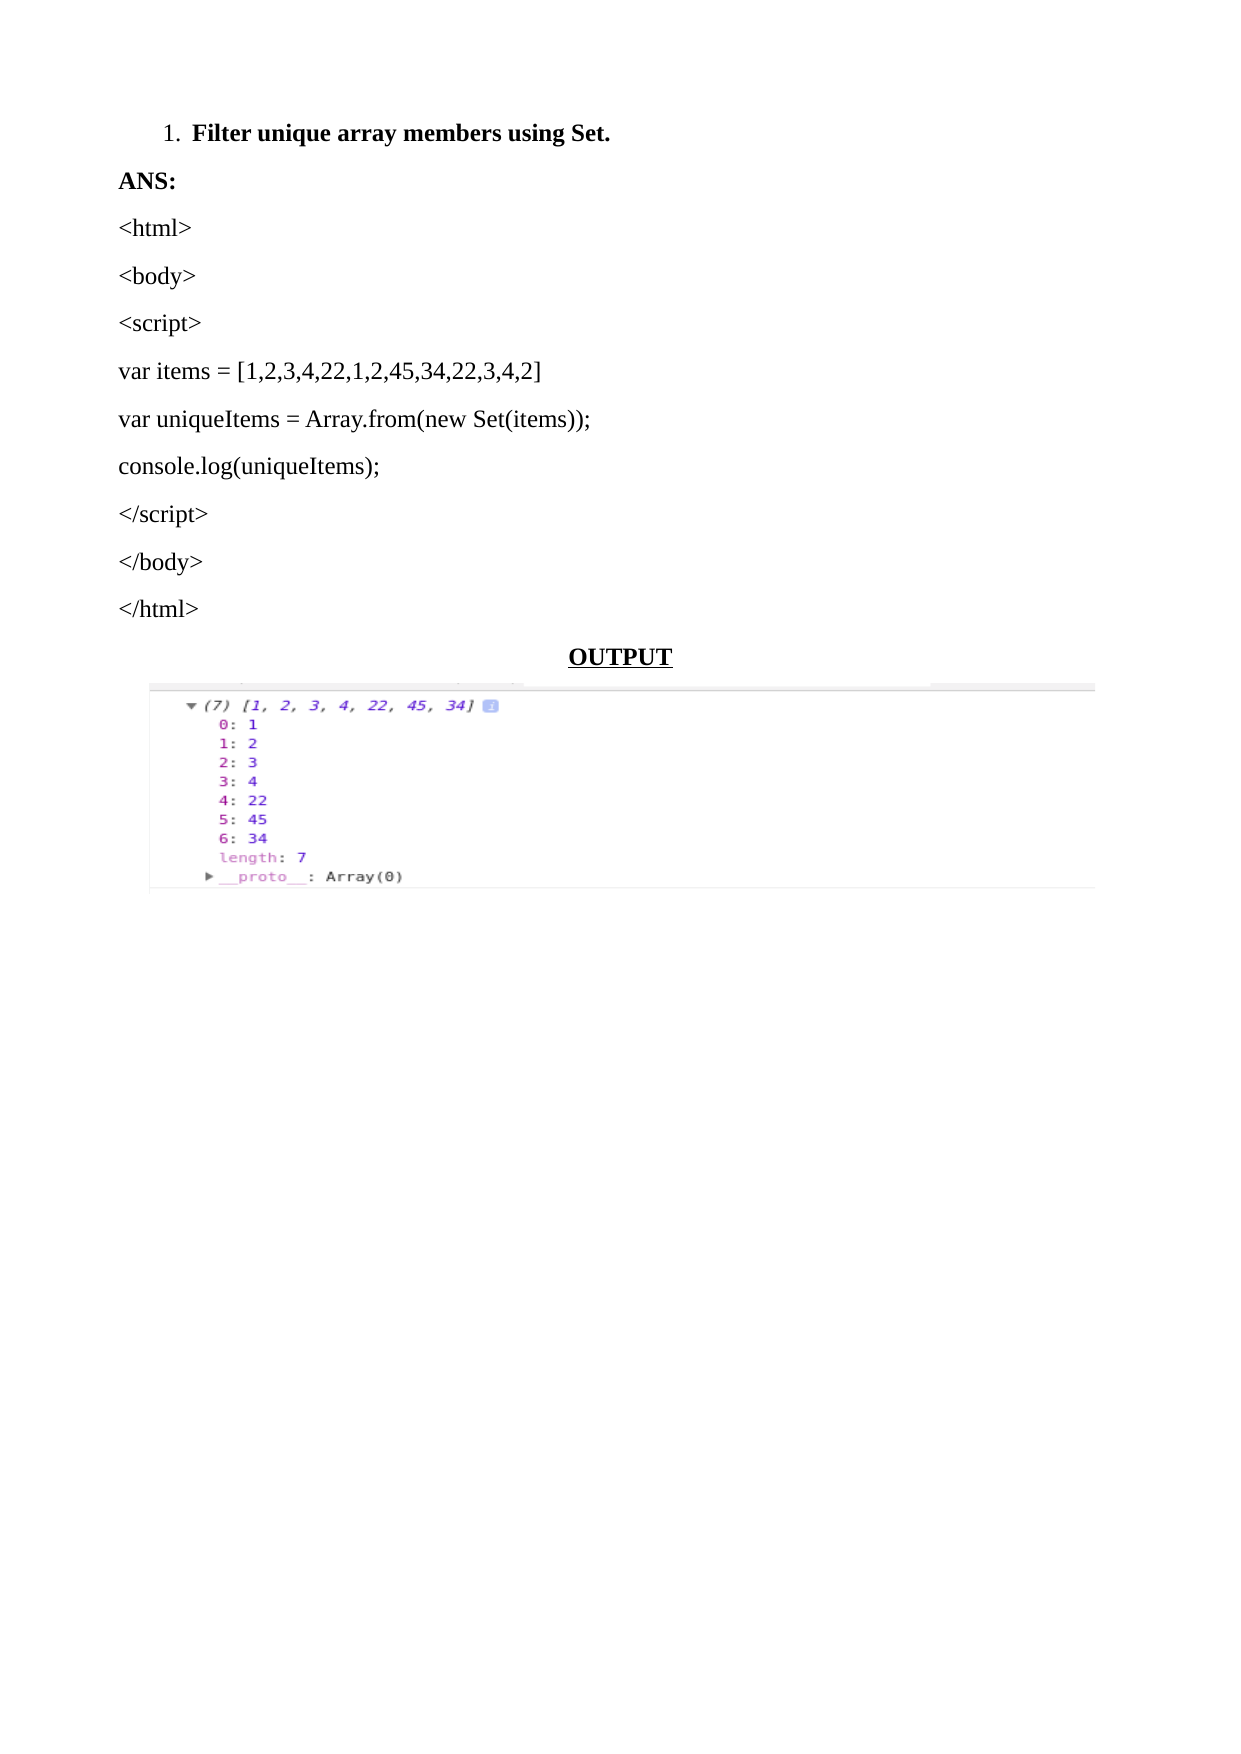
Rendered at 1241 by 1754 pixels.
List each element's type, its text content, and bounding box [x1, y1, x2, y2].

text <script> [118, 308, 1122, 337]
text OUTPUT [118, 642, 1122, 671]
text </html> [118, 594, 1122, 623]
text <body> [118, 261, 1122, 290]
text <html> [118, 213, 1122, 242]
list Filter unique array members using Set. [162, 118, 1122, 147]
text var uniqueItems = Array.from(new Set(items)); [118, 404, 1122, 432]
text var items = [1,2,3,4,22,1,2,45,34,22,3,4,2] [118, 356, 1122, 385]
picture [149, 683, 447, 894]
text </body> [118, 547, 1122, 575]
text </script> [118, 499, 1122, 528]
text ANS: [118, 166, 1122, 194]
text console.log(uniqueItems); [118, 451, 1122, 480]
